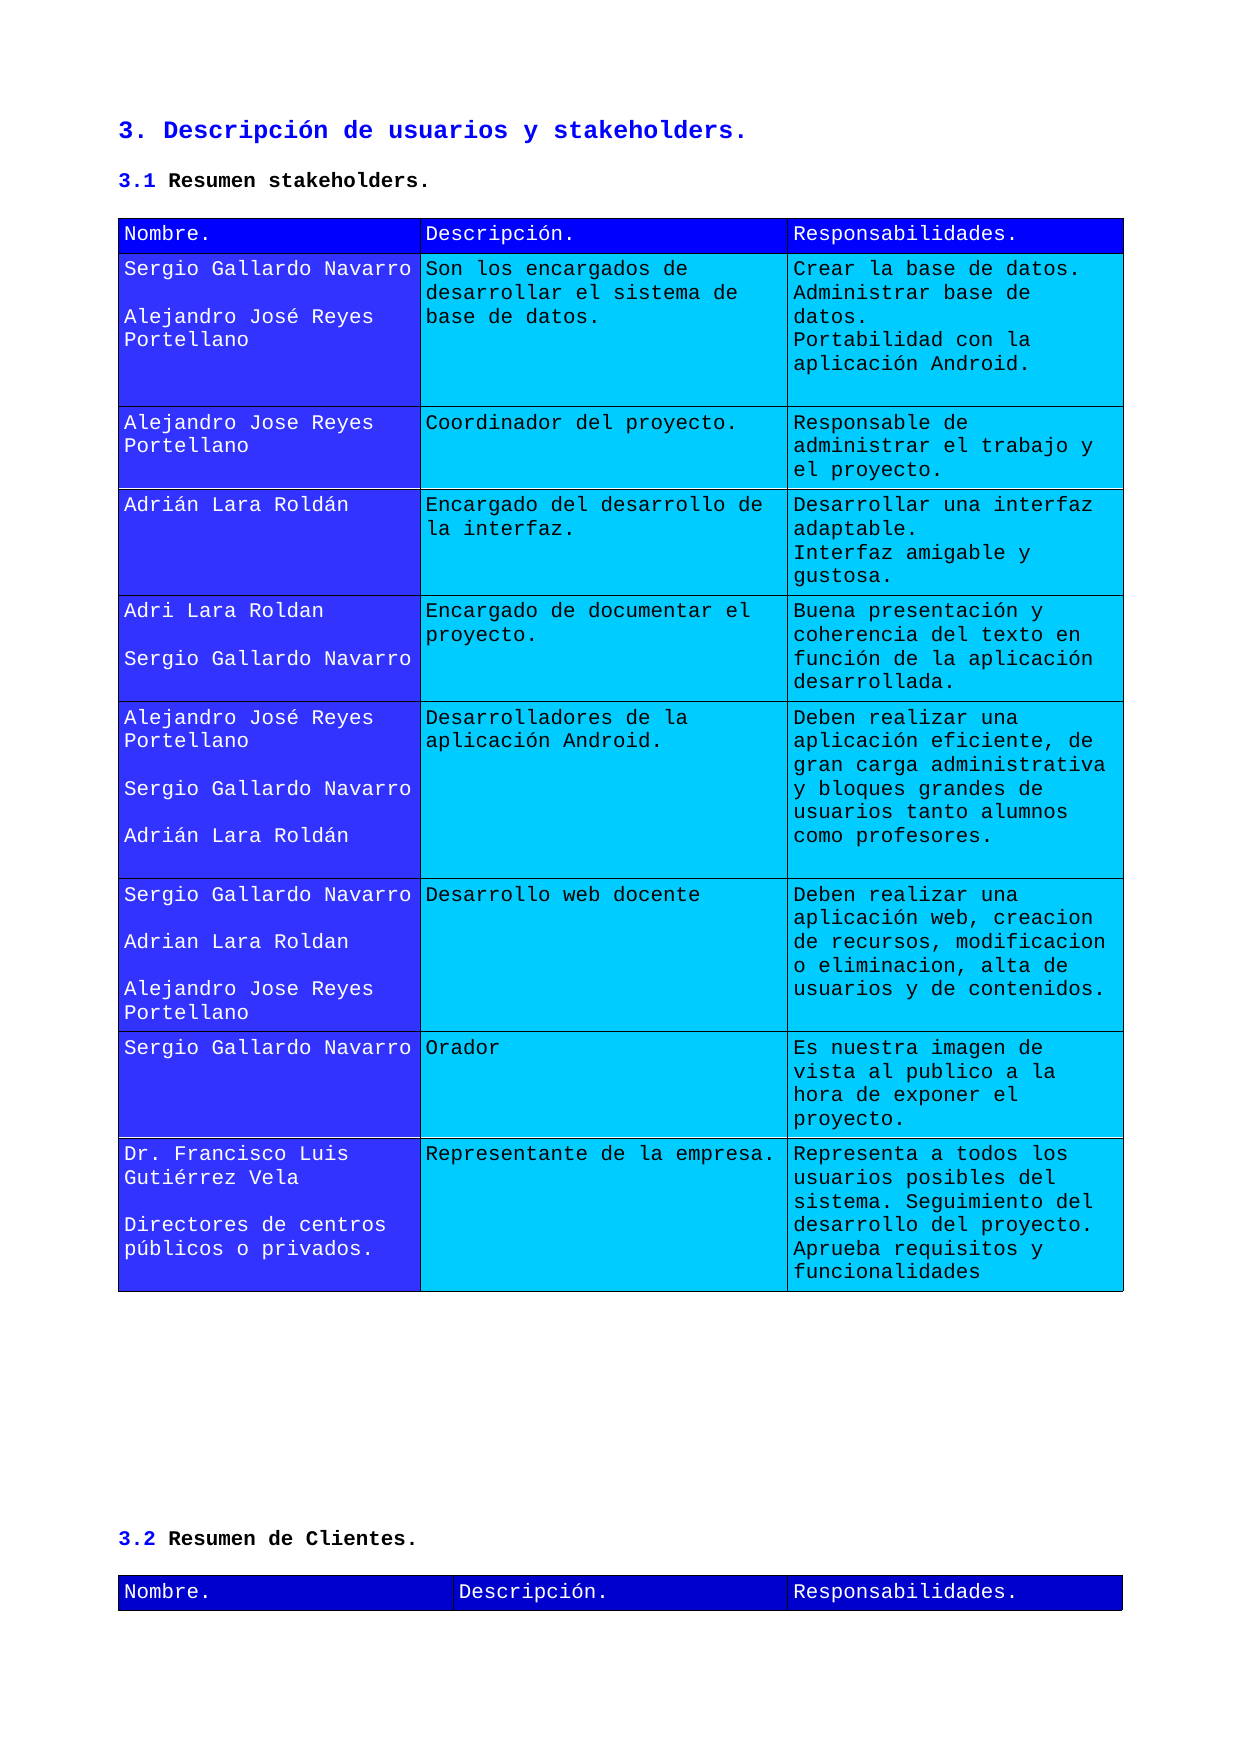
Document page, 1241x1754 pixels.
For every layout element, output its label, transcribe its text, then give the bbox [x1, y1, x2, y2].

table_cell Encargado de documentar el proyecto. [421, 596, 787, 701]
text 3.2 Resumen de Clientes. [118, 1527, 1122, 1551]
table_cell Adri Lara Roldan Sergio Gallardo Navarro [119, 596, 420, 701]
table_cell Buena presentación y coherencia del texto en función de la aplicación desarrollada. [788, 596, 1123, 701]
table_cell Sergio Gallardo Navarro Alejandro José Reyes Portellano [119, 254, 420, 406]
table_cell Deben realizar una aplicación eficiente, de gran carga administrativa y bloques grandes de usuarios tanto alumnos como profesores. [788, 702, 1123, 878]
table_cell Representa a todos los usuarios posibles del sistema. Seguimiento del desarrollo del proyecto. Aprueba requisitos y funcionalidades [788, 1139, 1123, 1291]
table_cell Dr. Francisco Luis Gutiérrez Vela Directores de centros públicos o privados. [119, 1139, 420, 1291]
table_cell Crear la base de datos. Administrar base de datos. Portabilidad con la aplicación Android. [788, 254, 1123, 406]
table_header Nombre. [119, 219, 420, 253]
table_cell Adrián Lara Roldán [119, 490, 420, 595]
table_cell Orador [421, 1032, 787, 1137]
table_cell Desarrollar una interfaz adaptable. Interfaz amigable y gustosa. [788, 490, 1123, 595]
text 3.1 Resumen stakeholders. [118, 170, 1122, 194]
table_cell Coordinador del proyecto. [421, 407, 787, 488]
table_cell Sergio Gallardo Navarro Adrian Lara Roldan Alejandro Jose Reyes Portellano [119, 879, 420, 1031]
table_cell Sergio Gallardo Navarro [119, 1032, 420, 1137]
table_cell Alejandro José Reyes Portellano Sergio Gallardo Navarro Adrián Lara Roldán [119, 702, 420, 878]
table_header Descripción. [421, 219, 787, 253]
table_header Responsabilidades. [788, 219, 1123, 253]
table_cell Desarrolladores de la aplicación Android. [421, 702, 787, 878]
table_cell Encargado del desarrollo de la interfaz. [421, 490, 787, 595]
table_cell Responsable de administrar el trabajo y el proyecto. [788, 407, 1123, 488]
table_cell Alejandro Jose Reyes Portellano [119, 407, 420, 488]
table_cell Desarrollo web docente [421, 879, 787, 1031]
text 3. Descripción de usuarios y stakeholders. [118, 118, 1122, 146]
table_cell Deben realizar una aplicación web, creacion de recursos, modificacion o eliminacion, alta de usuarios y de contenidos. [788, 879, 1123, 1031]
table_cell Son los encargados de desarrollar el sistema de base de datos. [421, 254, 787, 406]
table_header Descripción. [454, 1576, 787, 1610]
table_cell Representante de la empresa. [421, 1139, 787, 1291]
table_header Responsabilidades. [788, 1576, 1122, 1610]
table_header Nombre. [119, 1576, 453, 1610]
table_cell Es nuestra imagen de vista al publico a la hora de exponer el proyecto. [788, 1032, 1123, 1137]
